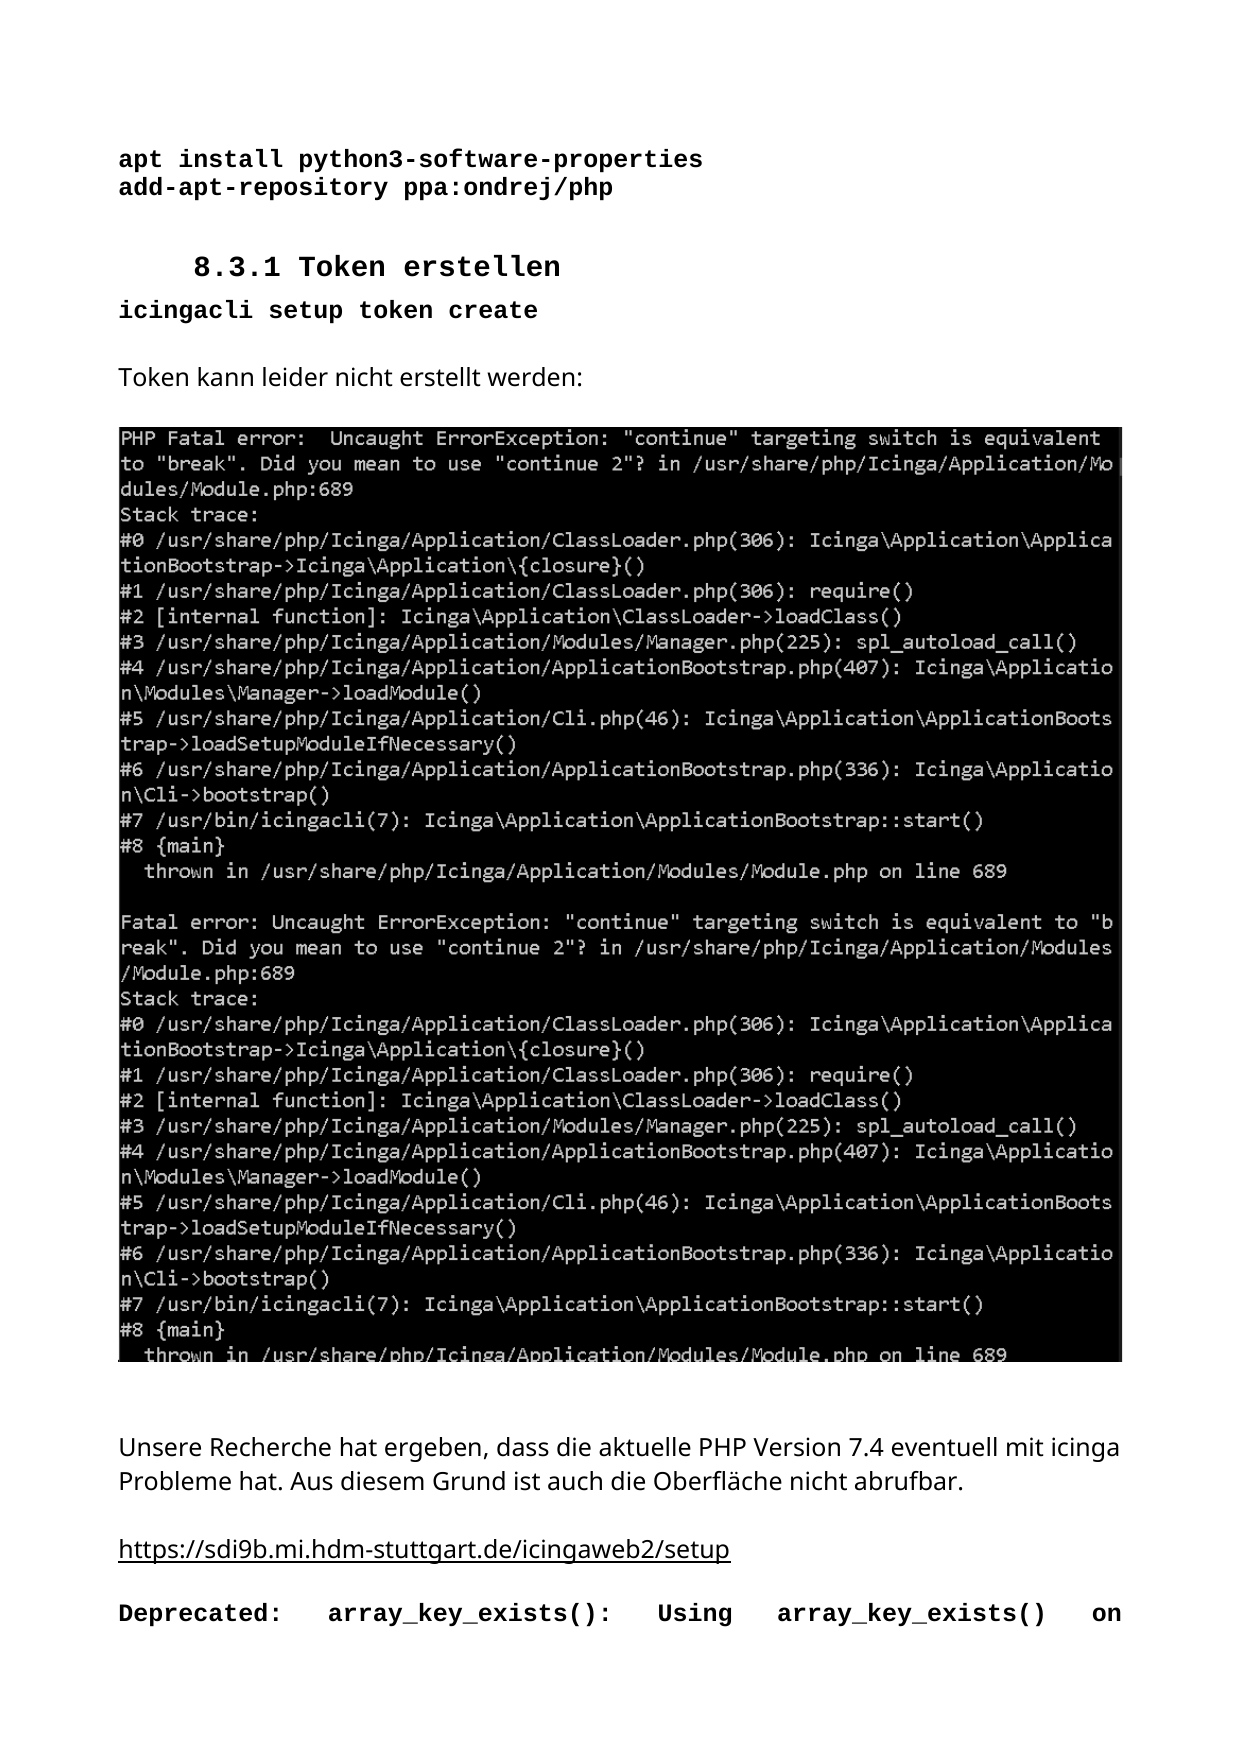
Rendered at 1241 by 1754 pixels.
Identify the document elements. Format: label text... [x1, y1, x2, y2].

text Token kann leider nicht erstellt werden: [118, 360, 1122, 394]
text https://sdi9b.mi.hdm-stuttgart.de/icingaweb2/setup [118, 1532, 1122, 1566]
text icingacli setup token create [118, 297, 1122, 326]
text Deprecated: array_key_exists(): Using array_key_exists() on [118, 1600, 1122, 1629]
text Unsere Recherche hat ergeben, dass die aktuelle PHP Version 7.4 eventuell mit icinga Probleme hat. Aus diesem Grund ist auch die Oberfläche nicht abrufbar. [118, 1430, 1122, 1498]
text add-apt-repository ppa:ondrej/php [118, 175, 1122, 203]
text apt install python3-software-properties [118, 146, 1122, 175]
subtitle 8.3.1 Token erstellen [118, 252, 1122, 285]
picture [118, 427, 1123, 1362]
